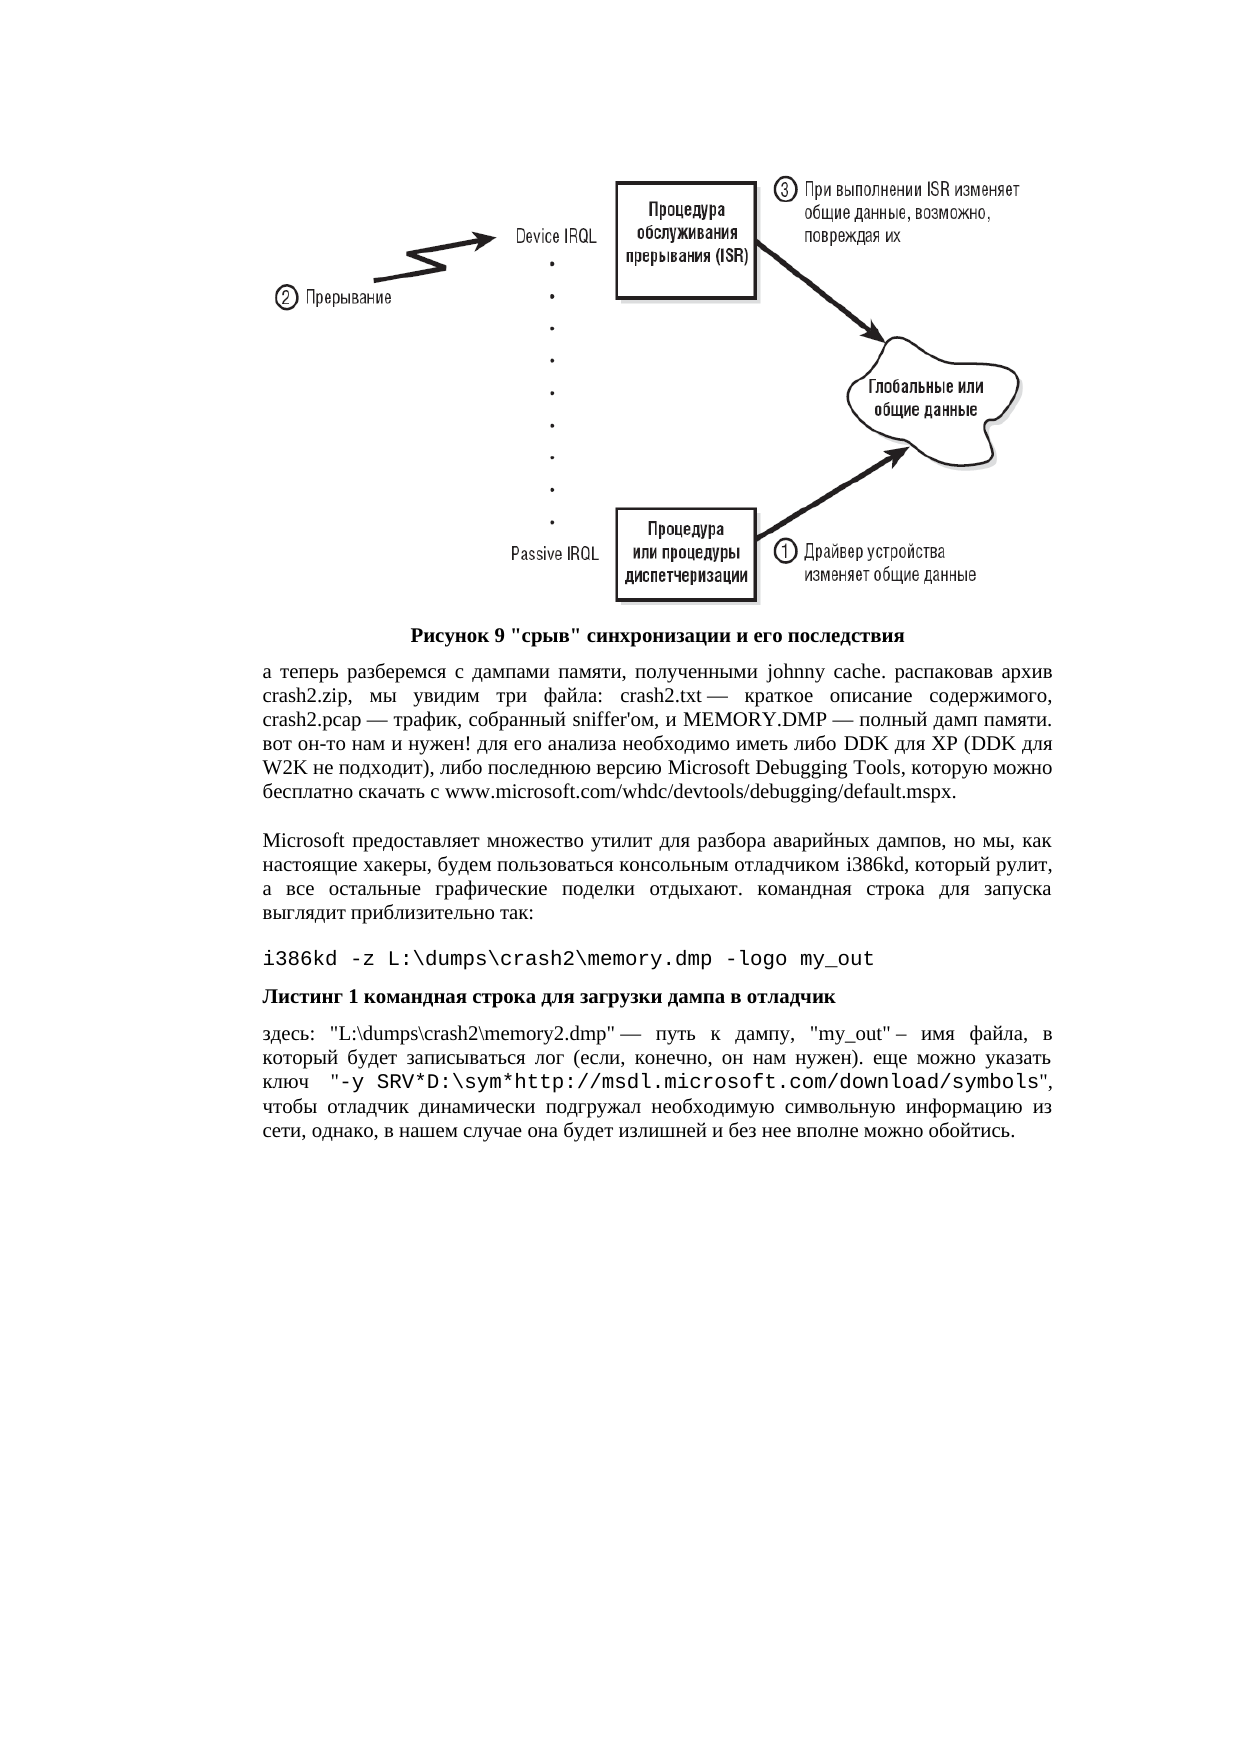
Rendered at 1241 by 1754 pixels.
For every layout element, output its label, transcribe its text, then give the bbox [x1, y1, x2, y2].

text Рисунок 9 "срыв" синхронизации и его последствия [187, 622, 1053, 647]
text Microsoft предоставляет множество утилит для разбора аварийных дампов, но мы, как настоящие хакеры, будем пользоваться консольным отладчиком i386kd, который рулит, а все остальные графические поделки отдыхают. командная строка для запуска выглядит приблизительно так: [262, 827, 1053, 924]
text здесь: "L:\dumps\crash2\memory2.dmp" — путь к дампу, "my_out" – имя файла, в который будет записываться лог (если, конечно, он нам нужен). еще можно указать ключ "‑y SRV*D:\sym*http://msdl.microsoft.com/download/symbols", чтобы отладчик динамически подгружал необходимую символьную информацию из сети, однако, в нашем случае она будет излишней и без нее вполне можно обойтись. [262, 1021, 1053, 1142]
text Листинг 1 командная строка для загрузки дампа в отладчик [187, 984, 1053, 1008]
text i386kd -z L:\dumps\crash2\memory.dmp -logo my_out [262, 948, 1053, 971]
picture [262, 150, 1042, 610]
text а теперь разберемся с дампами памяти, полученными johnny cache. распаковав архив crash2.zip, мы увидим три файла: crash2.txt — краткое описание содержимого, crash2.pcap — трафик, собранный sniffer'ом, и MEMORY.DMP — полный дамп памяти. вот он-то нам и нужен! для его анализа необходимо иметь либо DDK для XP (DDK для W2K не подходит), либо последнюю версию Microsoft Debugging Tools, которую можно бесплатно скачать с www.microsoft.com/whdc/devtools/debugging/default.mspx. [262, 659, 1053, 803]
